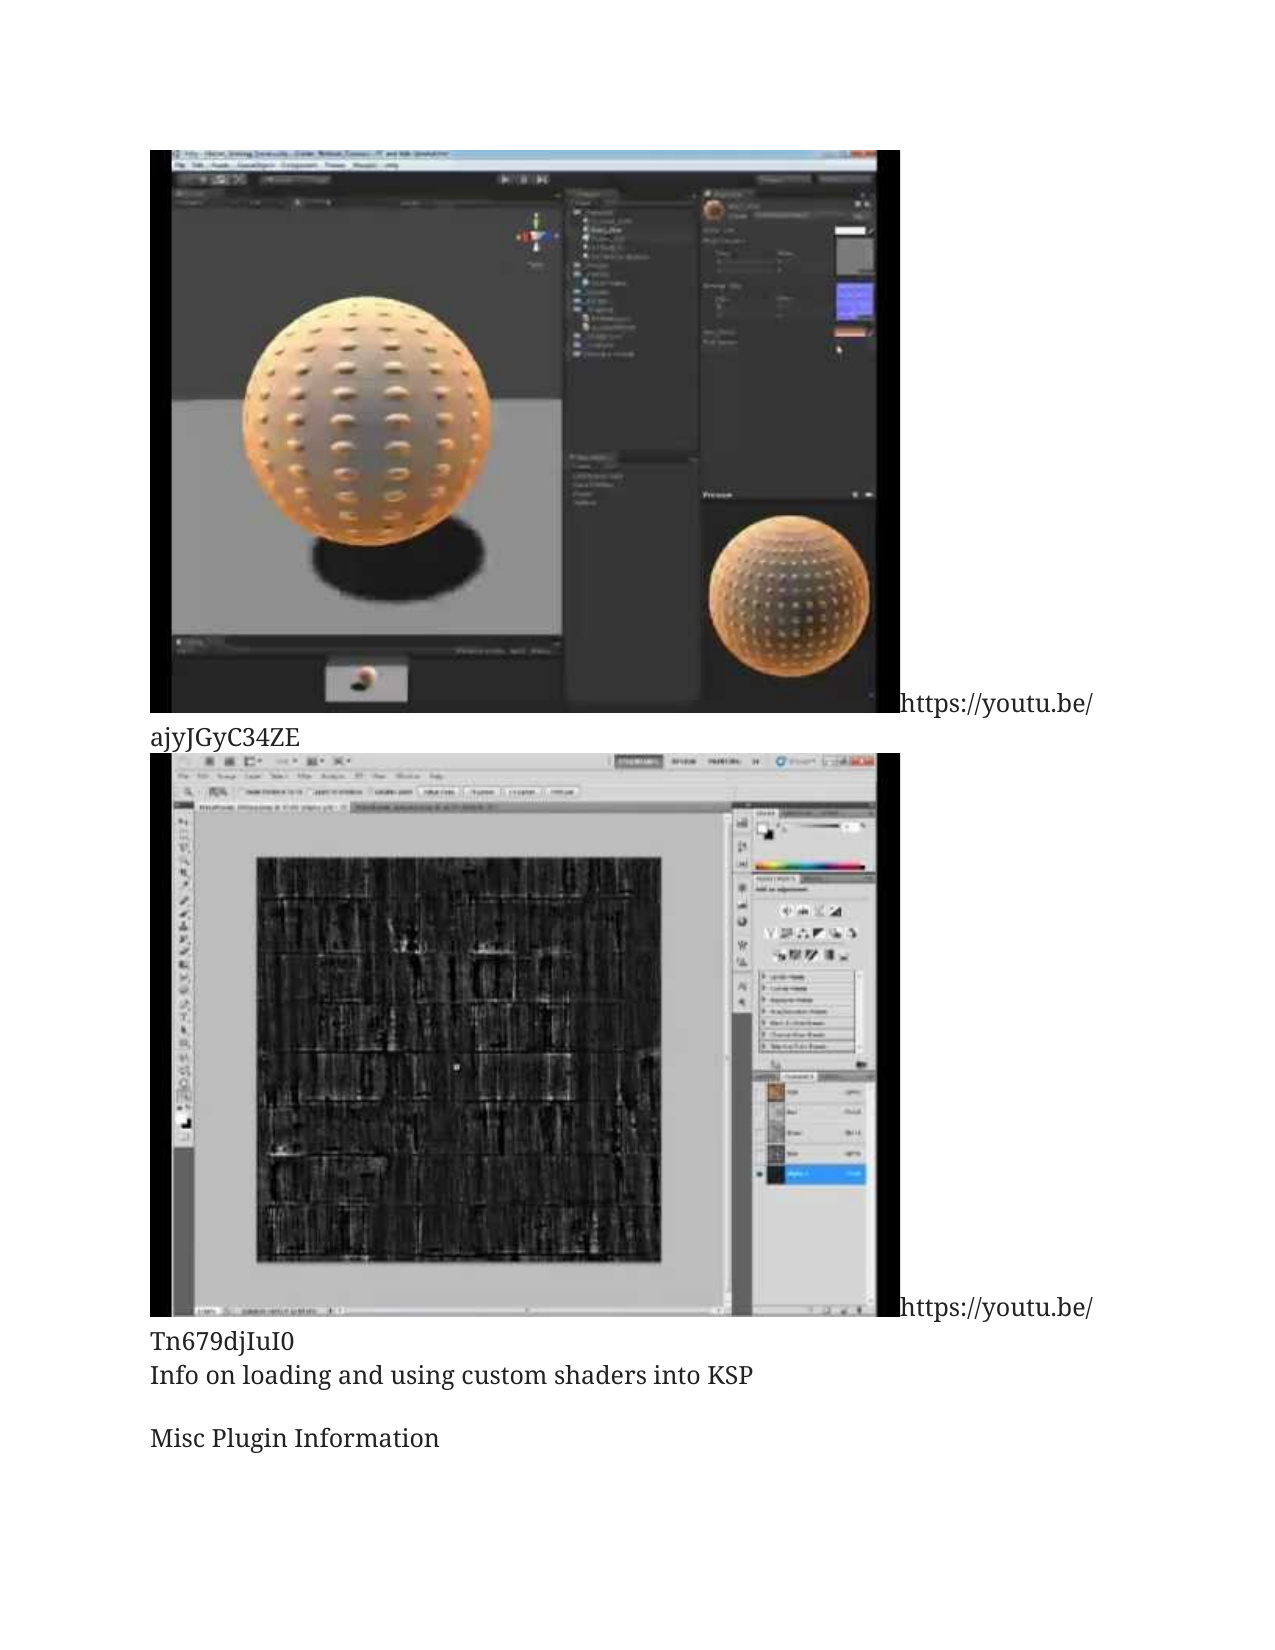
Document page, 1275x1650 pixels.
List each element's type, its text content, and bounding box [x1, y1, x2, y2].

picture [150, 150, 901, 713]
text Misc Plugin Information [150, 1421, 1125, 1455]
text Info on loading and using custom shaders into KSP [150, 1358, 1125, 1392]
text https://youtu.be/ajyJGyC34ZE [150, 150, 1125, 754]
text https://youtu.be/Tn679djIuI0 [150, 754, 1125, 1358]
picture [150, 753, 901, 1317]
